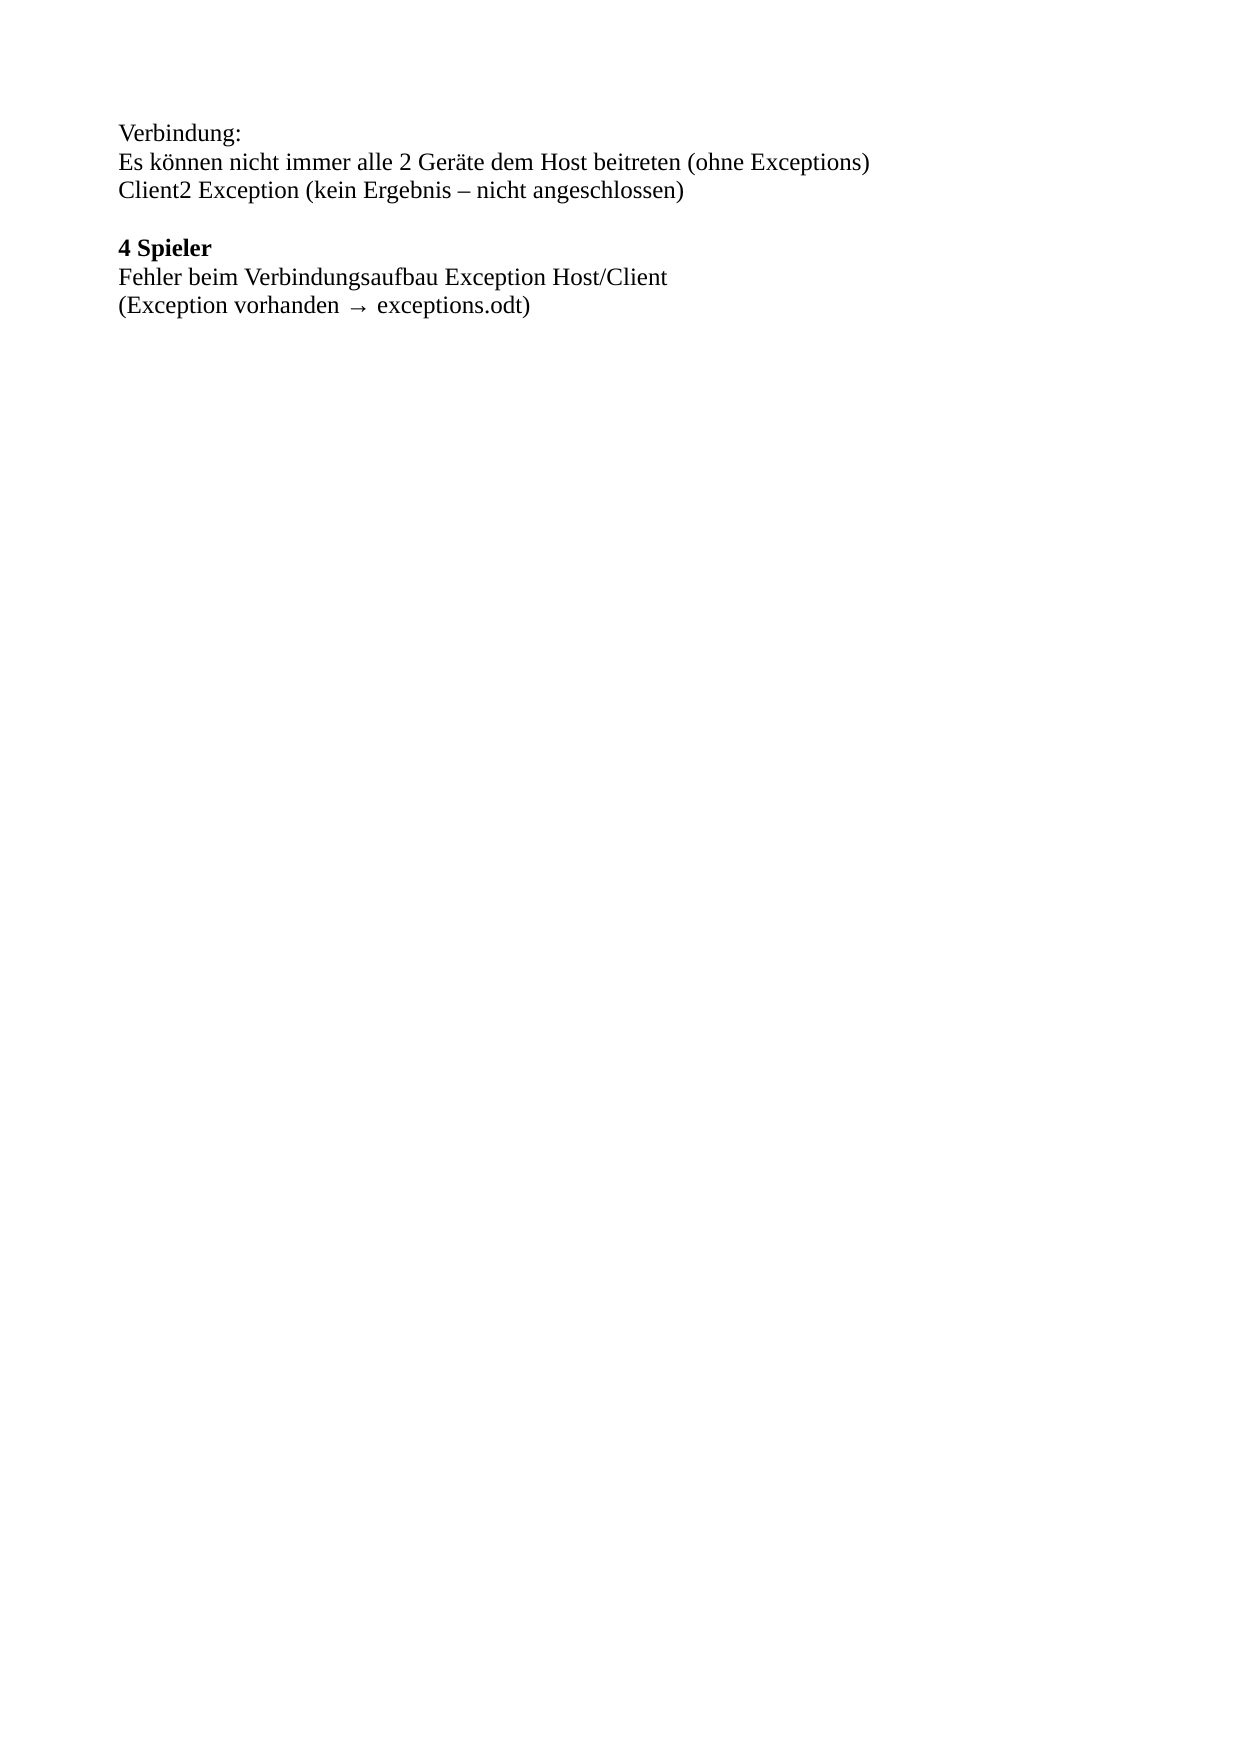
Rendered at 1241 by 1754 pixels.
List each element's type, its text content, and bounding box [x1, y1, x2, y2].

text Es können nicht immer alle 2 Geräte dem Host beitreten (ohne Exceptions) [118, 147, 1122, 176]
text Verbindung: [118, 118, 1122, 147]
text 4 Spieler [118, 233, 1122, 262]
text Fehler beim Verbindungsaufbau Exception Host/Client [118, 262, 1122, 291]
text Client2 Exception (kein Ergebnis – nicht angeschlossen) [118, 176, 1122, 204]
text (Exception vorhanden → exceptions.odt) [118, 291, 1122, 319]
